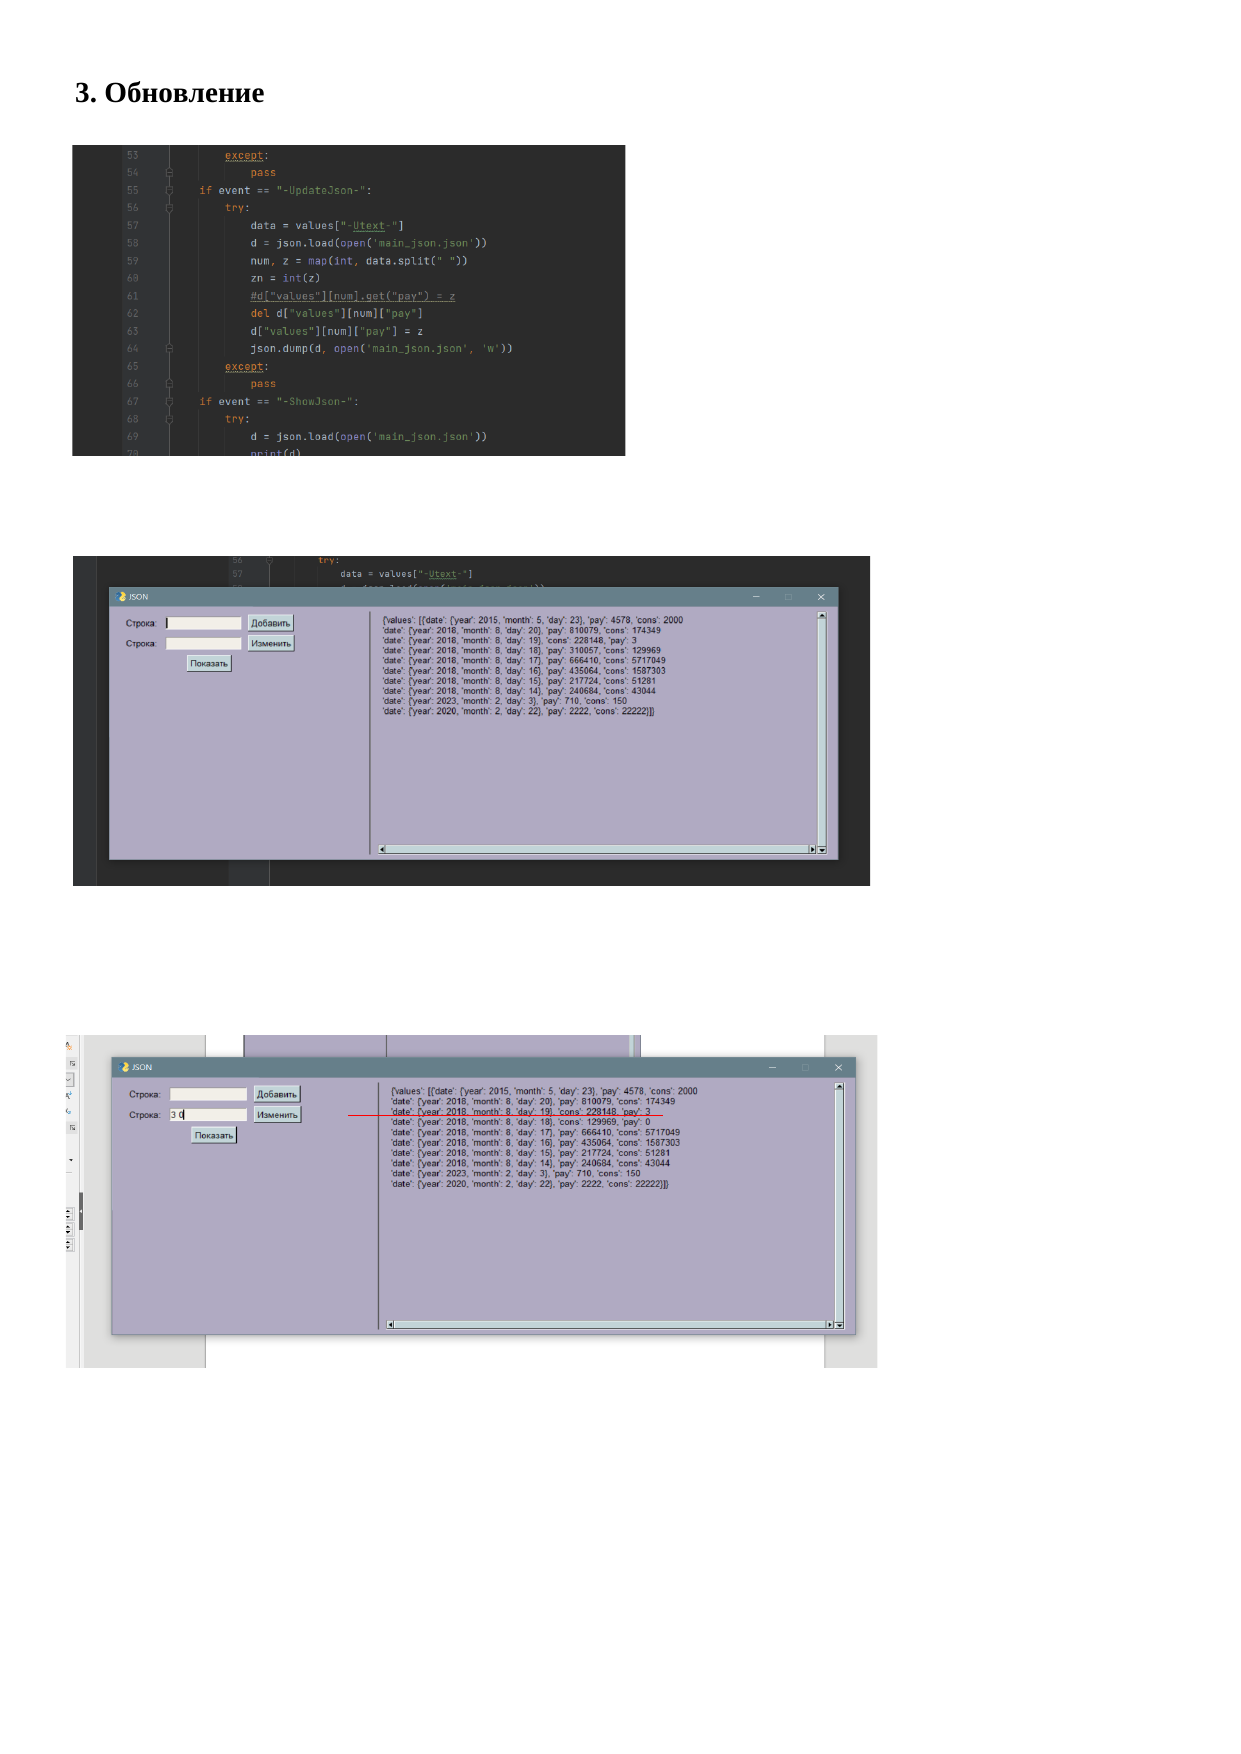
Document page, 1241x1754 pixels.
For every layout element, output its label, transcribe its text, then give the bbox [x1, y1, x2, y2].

text 3. Обновление [75, 75, 1165, 108]
picture [73, 556, 871, 886]
picture [65, 1035, 878, 1368]
picture [232, 145, 626, 456]
